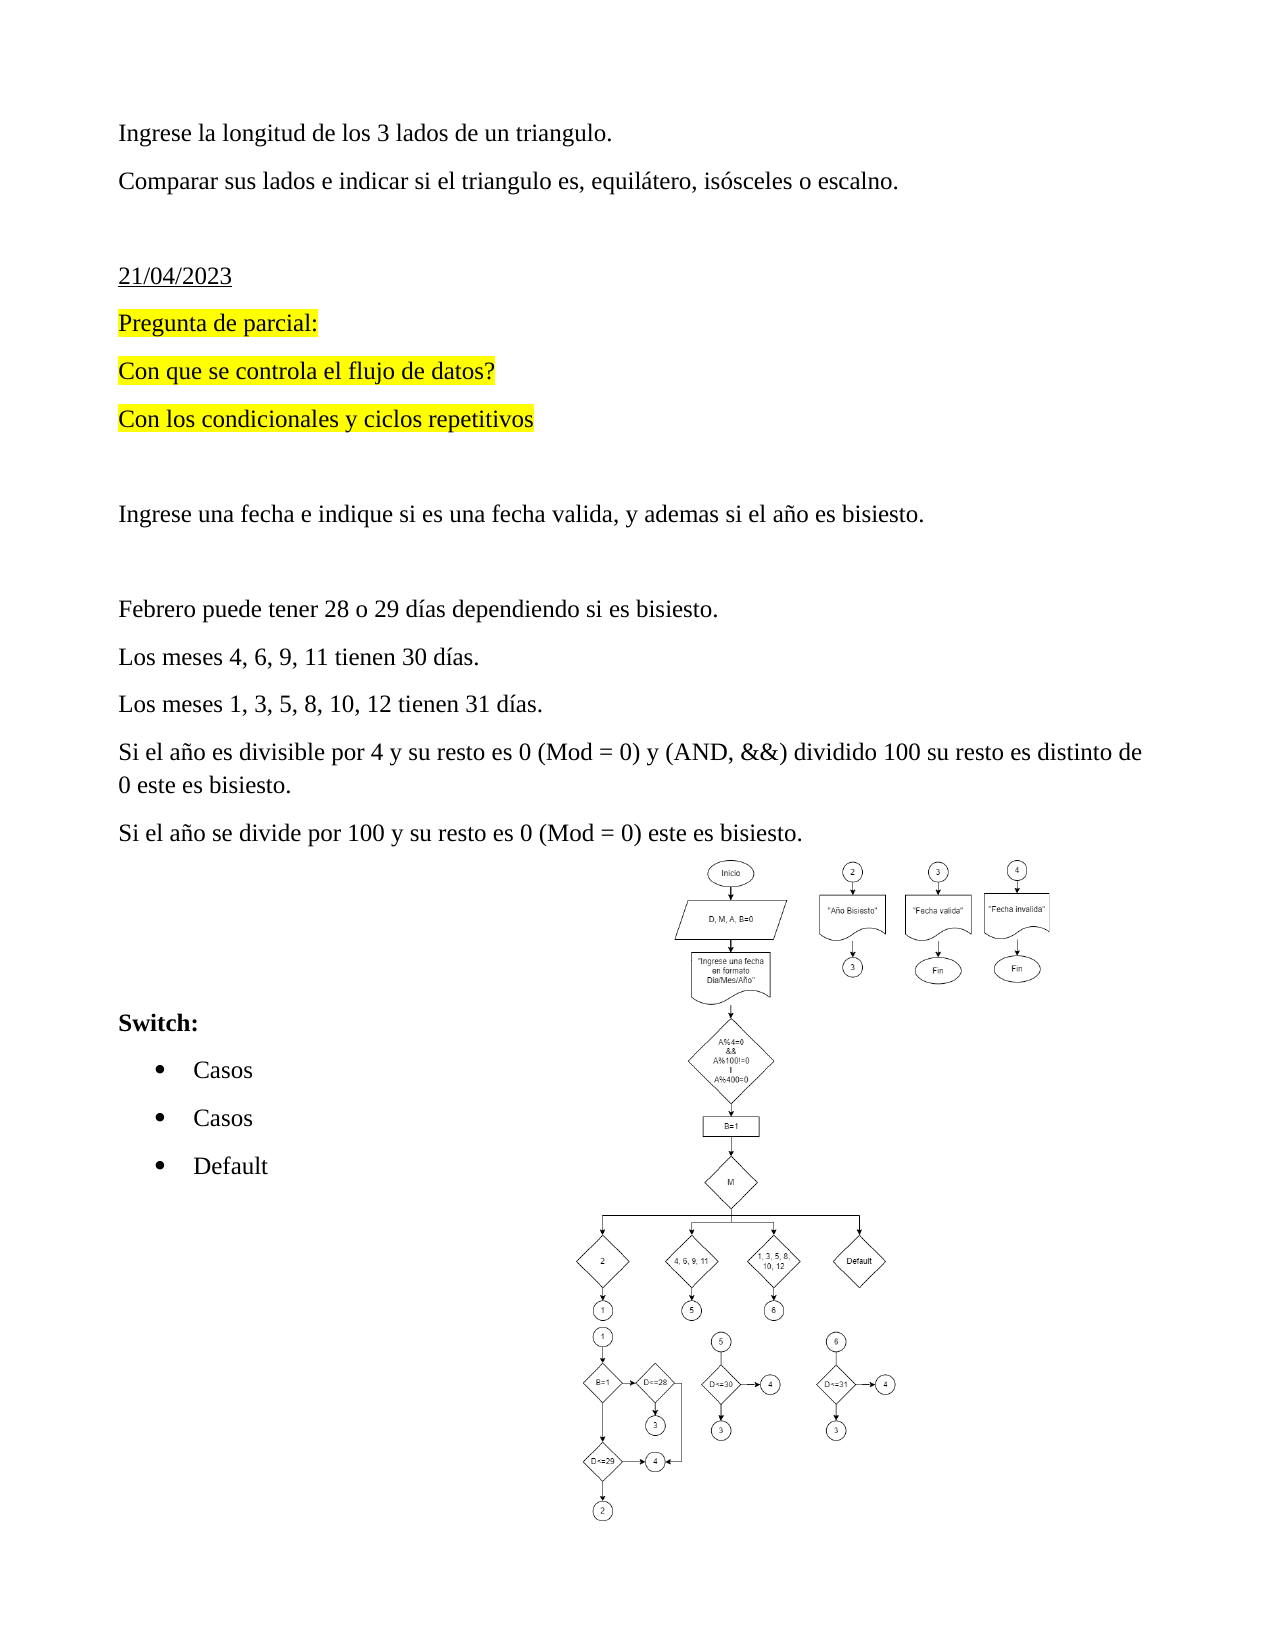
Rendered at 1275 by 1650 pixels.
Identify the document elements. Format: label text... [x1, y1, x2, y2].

text Ingrese la longitud de los 3 lados de un triangulo. [118, 118, 1157, 147]
list [1050, 1103, 1157, 1132]
list [1050, 1151, 1157, 1510]
text Si el año se divide por 100 y su resto es 0 (Mod = 0) este es bisiesto. [118, 818, 1157, 846]
text 21/04/2023 [118, 261, 1157, 290]
text Comparar sus lados e indicar si el triangulo es, equilátero, isósceles o escalno. [118, 166, 1157, 194]
text Con los condicionales y ciclos repetitivos [118, 404, 1157, 432]
text Los meses 4, 6, 9, 11 tienen 30 días. [118, 642, 1157, 671]
text Si el año es divisible por 4 y su resto es 0 (Mod = 0) y (AND, &&) dividido 100 su resto es distinto de 0 este es bisiesto. [118, 737, 1157, 799]
list [1050, 1056, 1157, 1084]
text [1050, 1008, 1157, 1037]
list Default [156, 1151, 576, 1510]
text Pregunta de parcial: [118, 308, 1157, 337]
text Switch: [118, 1008, 576, 1037]
text Los meses 1, 3, 5, 8, 10, 12 tienen 31 días. [118, 689, 1157, 718]
text Febrero puede tener 28 o 29 días dependiendo si es bisiesto. [118, 594, 1157, 623]
list Casos [156, 1103, 576, 1132]
list Casos [156, 1056, 576, 1084]
picture [576, 860, 1050, 1521]
text Ingrese una fecha e indique si es una fecha valida, y ademas si el año es bisiesto. [118, 499, 1157, 528]
text Con que se controla el flujo de datos? [118, 356, 1157, 385]
